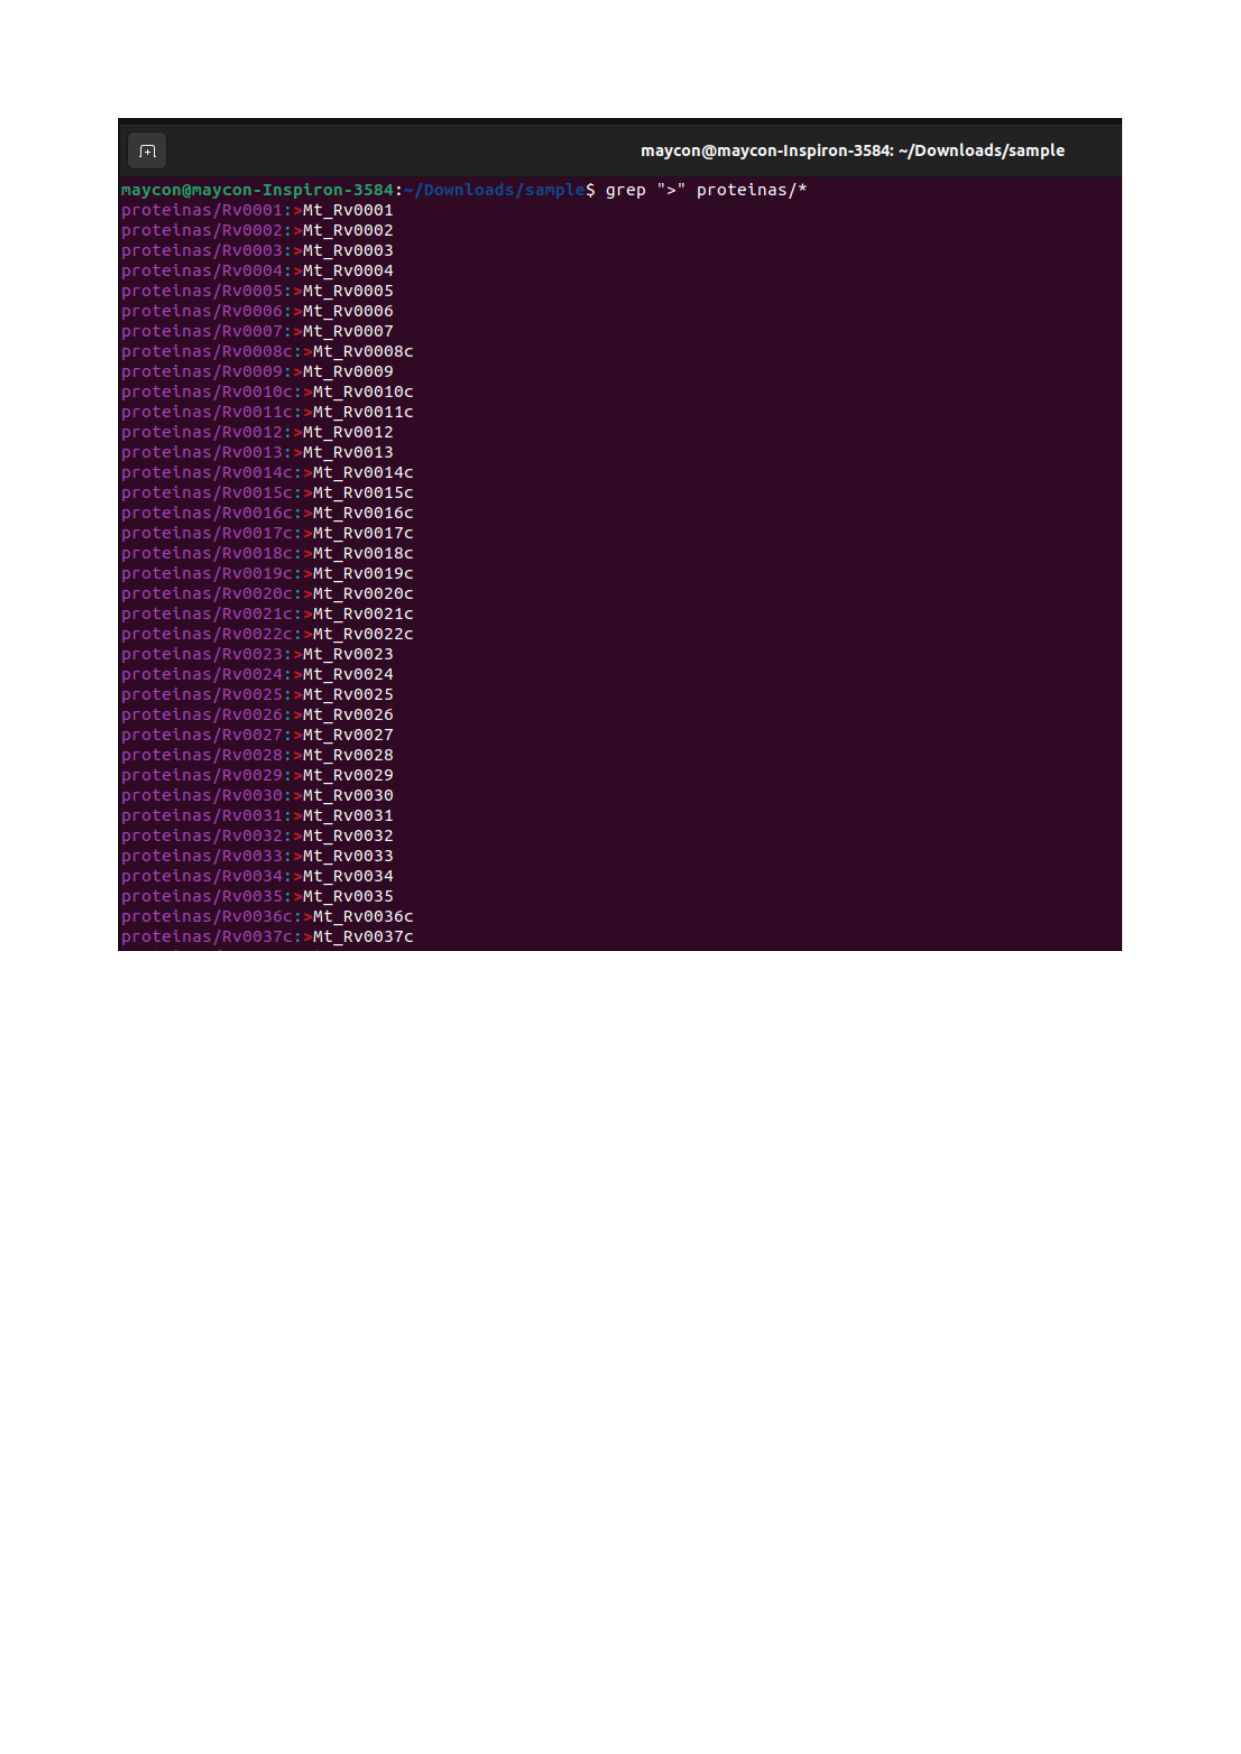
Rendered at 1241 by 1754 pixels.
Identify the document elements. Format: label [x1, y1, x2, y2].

picture [118, 118, 1123, 951]
